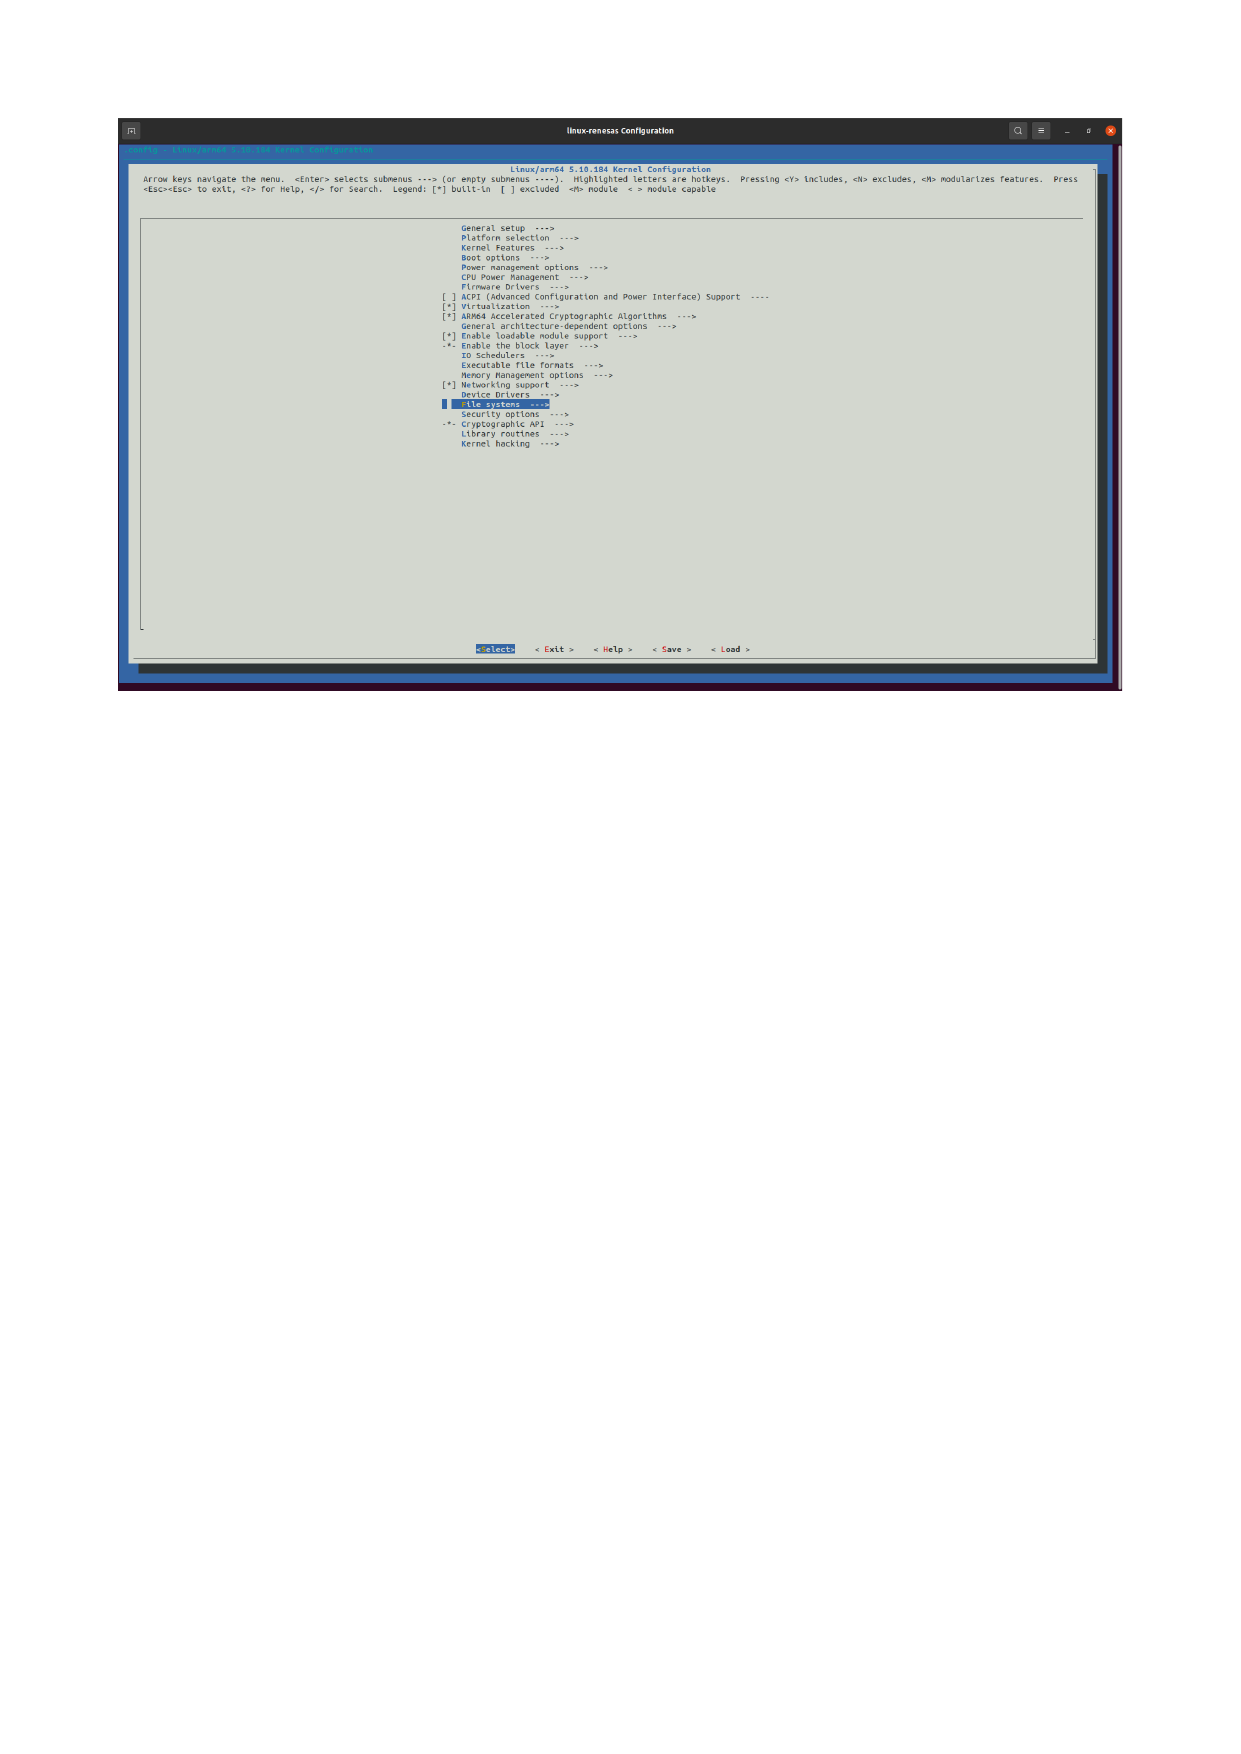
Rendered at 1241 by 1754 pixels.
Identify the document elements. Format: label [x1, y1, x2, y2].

picture [118, 118, 1123, 691]
